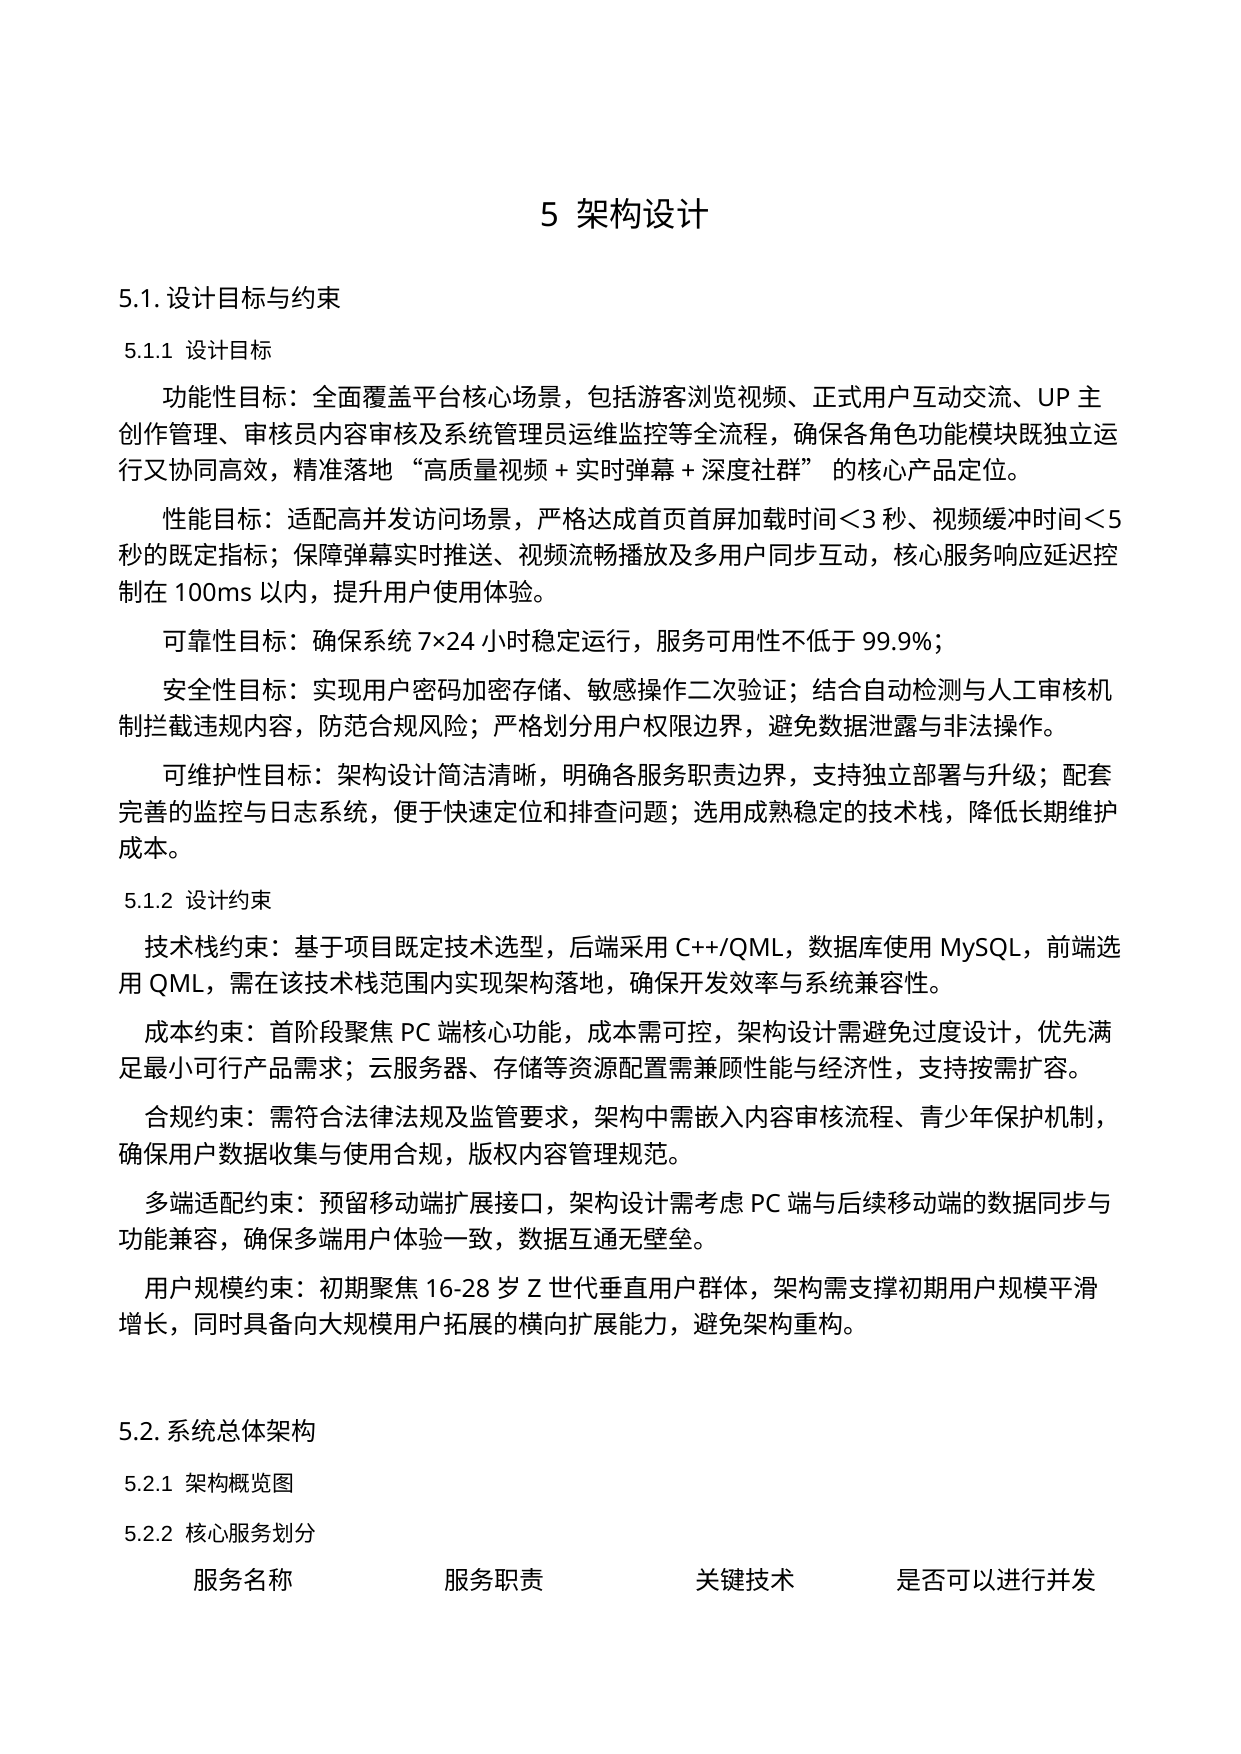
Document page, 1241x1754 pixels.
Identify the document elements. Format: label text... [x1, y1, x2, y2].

table_header 服务名称 [118, 1554, 369, 1603]
subtitle 设计约束 [118, 883, 1122, 914]
subtitle 架构概览图 [118, 1466, 1122, 1498]
subtitle 核心服务划分 [118, 1516, 1122, 1547]
table_header 关键技术 [620, 1554, 871, 1603]
table_header 服务职责 [369, 1554, 620, 1603]
text 多端适配约束：预留移动端扩展接口，架构设计需考虑 PC 端与后续移动端的数据同步与功能兼容，确保多端用户体验一致，数据互通无壁垒。 [118, 1183, 1122, 1256]
text 安全性目标：实现用户密码加密存储、敏感操作二次验证；结合自动检测与人工审核机制拦截违规内容，防范合规风险；严格划分用户权限边界，避免数据泄露与非法操作。 [118, 670, 1122, 743]
text 成本约束：首阶段聚焦 PC 端核心功能，成本需可控，架构设计需避免过度设计，优先满足最小可行产品需求；云服务器、存储等资源配置需兼顾性能与经济性，支持按需扩容。 [118, 1012, 1122, 1085]
subtitle 架构设计 [118, 188, 1122, 236]
text 功能性目标：全面覆盖平台核心场景，包括游客浏览视频、正式用户互动交流、UP 主创作管理、审核员内容审核及系统管理员运维监控等全流程，确保各角色功能模块既独立运行又协同高效，精准落地 “高质量视频 + 实时弹幕 + 深度社群” 的核心产品定位。 [118, 378, 1122, 487]
text 可维护性目标：架构设计简洁清晰，明确各服务职责边界，支持独立部署与升级；配套完善的监控与日志系统，便于快速定位和排查问题；选用成熟稳定的技术栈，降低长期维护成本。 [118, 756, 1122, 864]
text 可靠性目标：确保系统 7×24 小时稳定运行，服务可用性不低于 99.9%； [118, 621, 1122, 657]
subtitle 系统总体架构 [118, 1411, 1122, 1447]
text 用户规模约束：初期聚焦 16-28 岁 Z 世代垂直用户群体，架构需支撑初期用户规模平滑增长，同时具备向大规模用户拓展的横向扩展能力，避免架构重构。 [118, 1269, 1122, 1341]
subtitle 设计目标与约束 [118, 278, 1122, 314]
text 合规约束：需符合法律法规及监管要求，架构中需嵌入内容审核流程、青少年保护机制，确保用户数据收集与使用合规，版权内容管理规范。 [118, 1098, 1122, 1170]
text 技术栈约束：基于项目既定技术选型，后端采用 C++/QML，数据库使用 MySQL，前端选用 QML，需在该技术栈范围内实现架构落地，确保开发效率与系统兼容性。 [118, 927, 1122, 999]
text 性能目标：适配高并发访问场景，严格达成首页首屏加载时间＜3 秒、视频缓冲时间＜5 秒的既定指标；保障弹幕实时推送、视频流畅播放及多用户同步互动，核心服务响应延迟控制在 100ms 以内，提升用户使用体验。 [118, 499, 1122, 608]
table_header 是否可以进行并发 [871, 1554, 1122, 1603]
subtitle 设计目标 [118, 333, 1122, 365]
